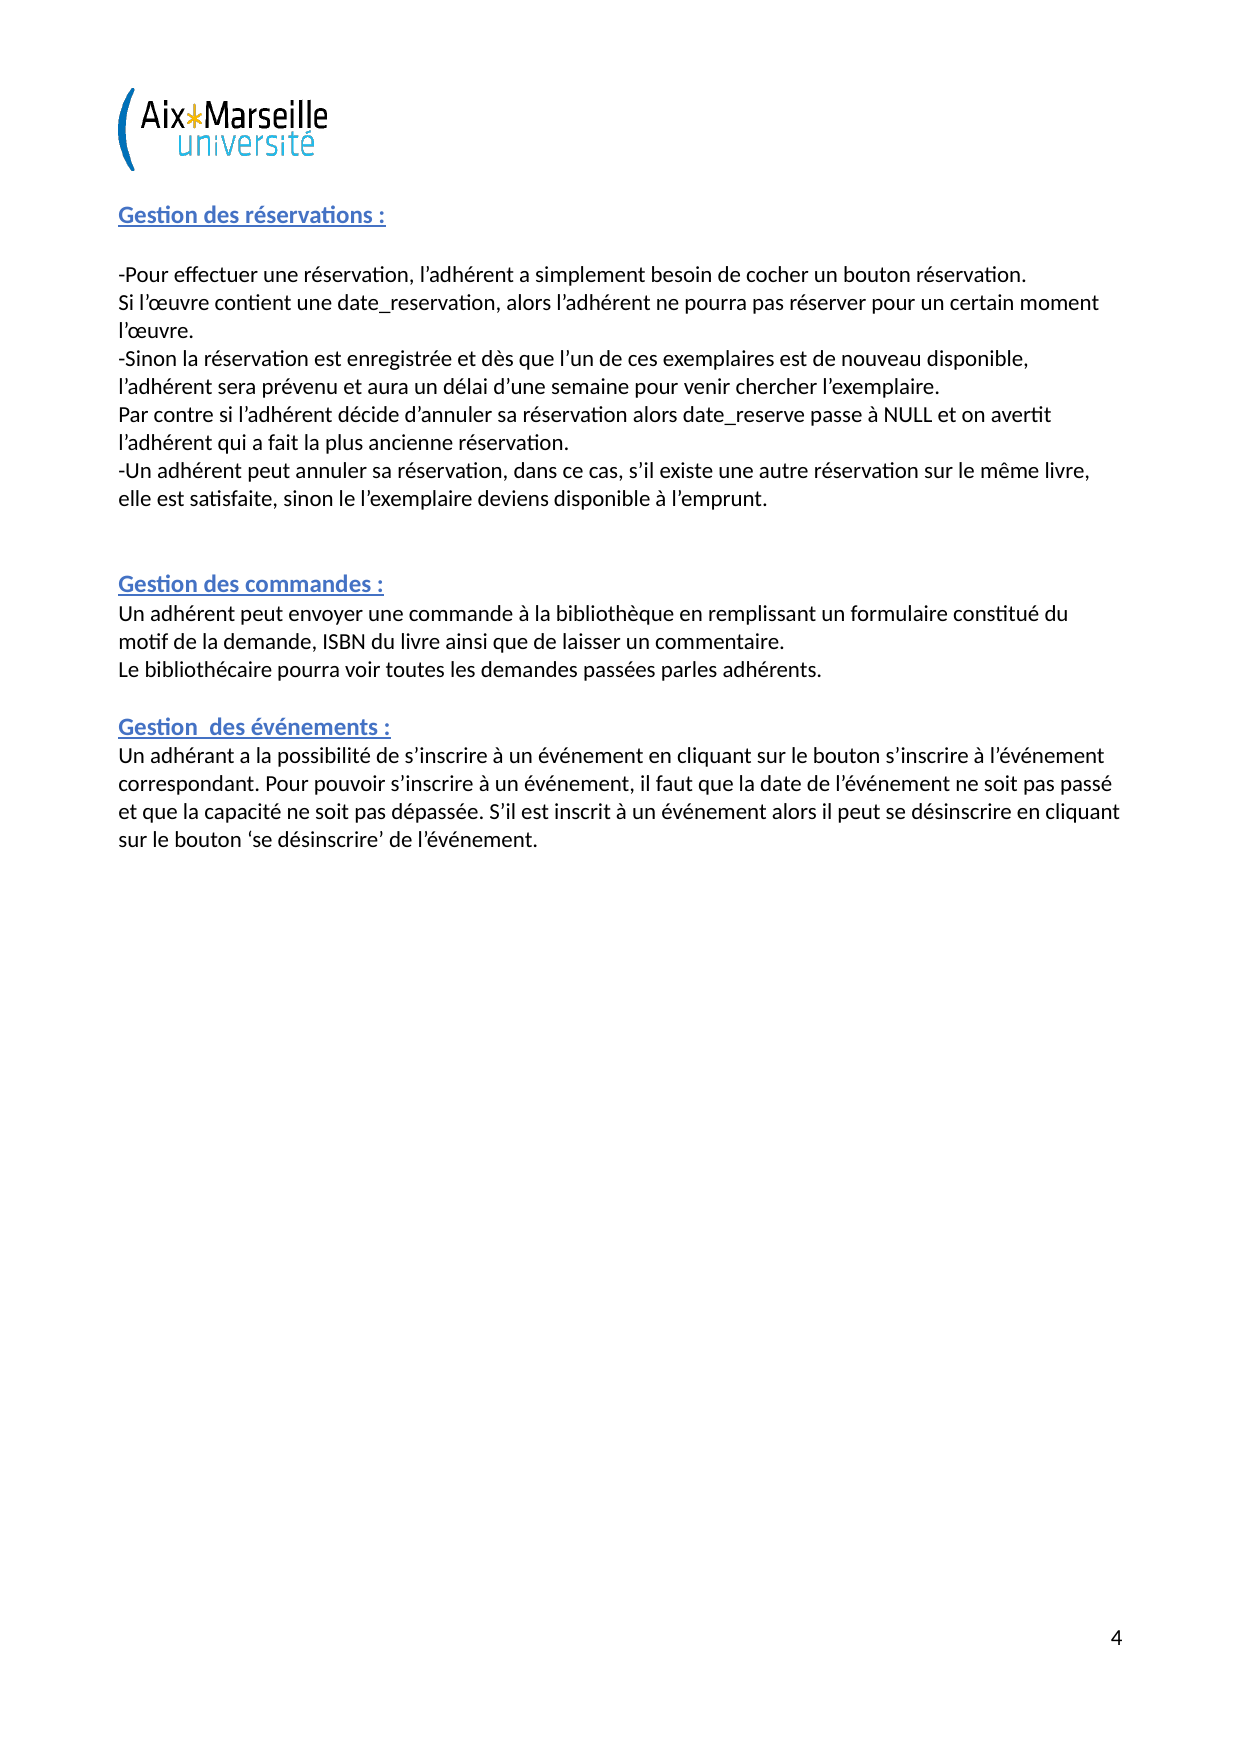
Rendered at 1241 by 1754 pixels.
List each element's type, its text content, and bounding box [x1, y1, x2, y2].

text -Un adhérent peut annuler sa réservation, dans ce cas, s’il existe une autre réservation sur le même livre, elle est satisfaite, sinon le l’exemplaire deviens disponible à l’emprunt. [118, 456, 1122, 512]
text -Sinon la réservation est enregistrée et dès que l’un de ces exemplaires est de nouveau disponible, l’adhérent sera prévenu et aura un délai d’une semaine pour venir chercher l’exemplaire. [118, 344, 1122, 400]
text Le bibliothécaire pourra voir toutes les demandes passées parles adhérents. [118, 655, 1122, 683]
text Gestion des réservations : [118, 199, 1122, 229]
text Si l’œuvre contient une date_reservation, alors l’adhérent ne pourra pas réserver pour un certain moment l’œuvre. [118, 288, 1122, 344]
text Un adhérant a la possibilité de s’inscrire à un événement en cliquant sur le bouton s’inscrire à l’événement correspondant. Pour pouvoir s’inscrire à un événement, il faut que la date de l’événement ne soit pas passé et que la capacité ne soit pas dépassée. S’il est inscrit à un événement alors il peut se désinscrire en cliquant sur le bouton ‘se désinscrire’ de l’événement. [118, 741, 1122, 853]
text -Pour effectuer une réservation, l’adhérent a simplement besoin de cocher un bouton réservation. [118, 260, 1122, 288]
text Par contre si l’adhérent décide d’annuler sa réservation alors date_reserve passe à NULL et on avertit l’adhérent qui a fait la plus ancienne réservation. [118, 400, 1122, 456]
text Gestion des événements : [118, 711, 1122, 741]
text Gestion des commandes : [118, 568, 1122, 599]
text Un adhérent peut envoyer une commande à la bibliothèque en remplissant un formulaire constitué du motif de la demande, ISBN du livre ainsi que de laisser un commentaire. [118, 599, 1122, 655]
